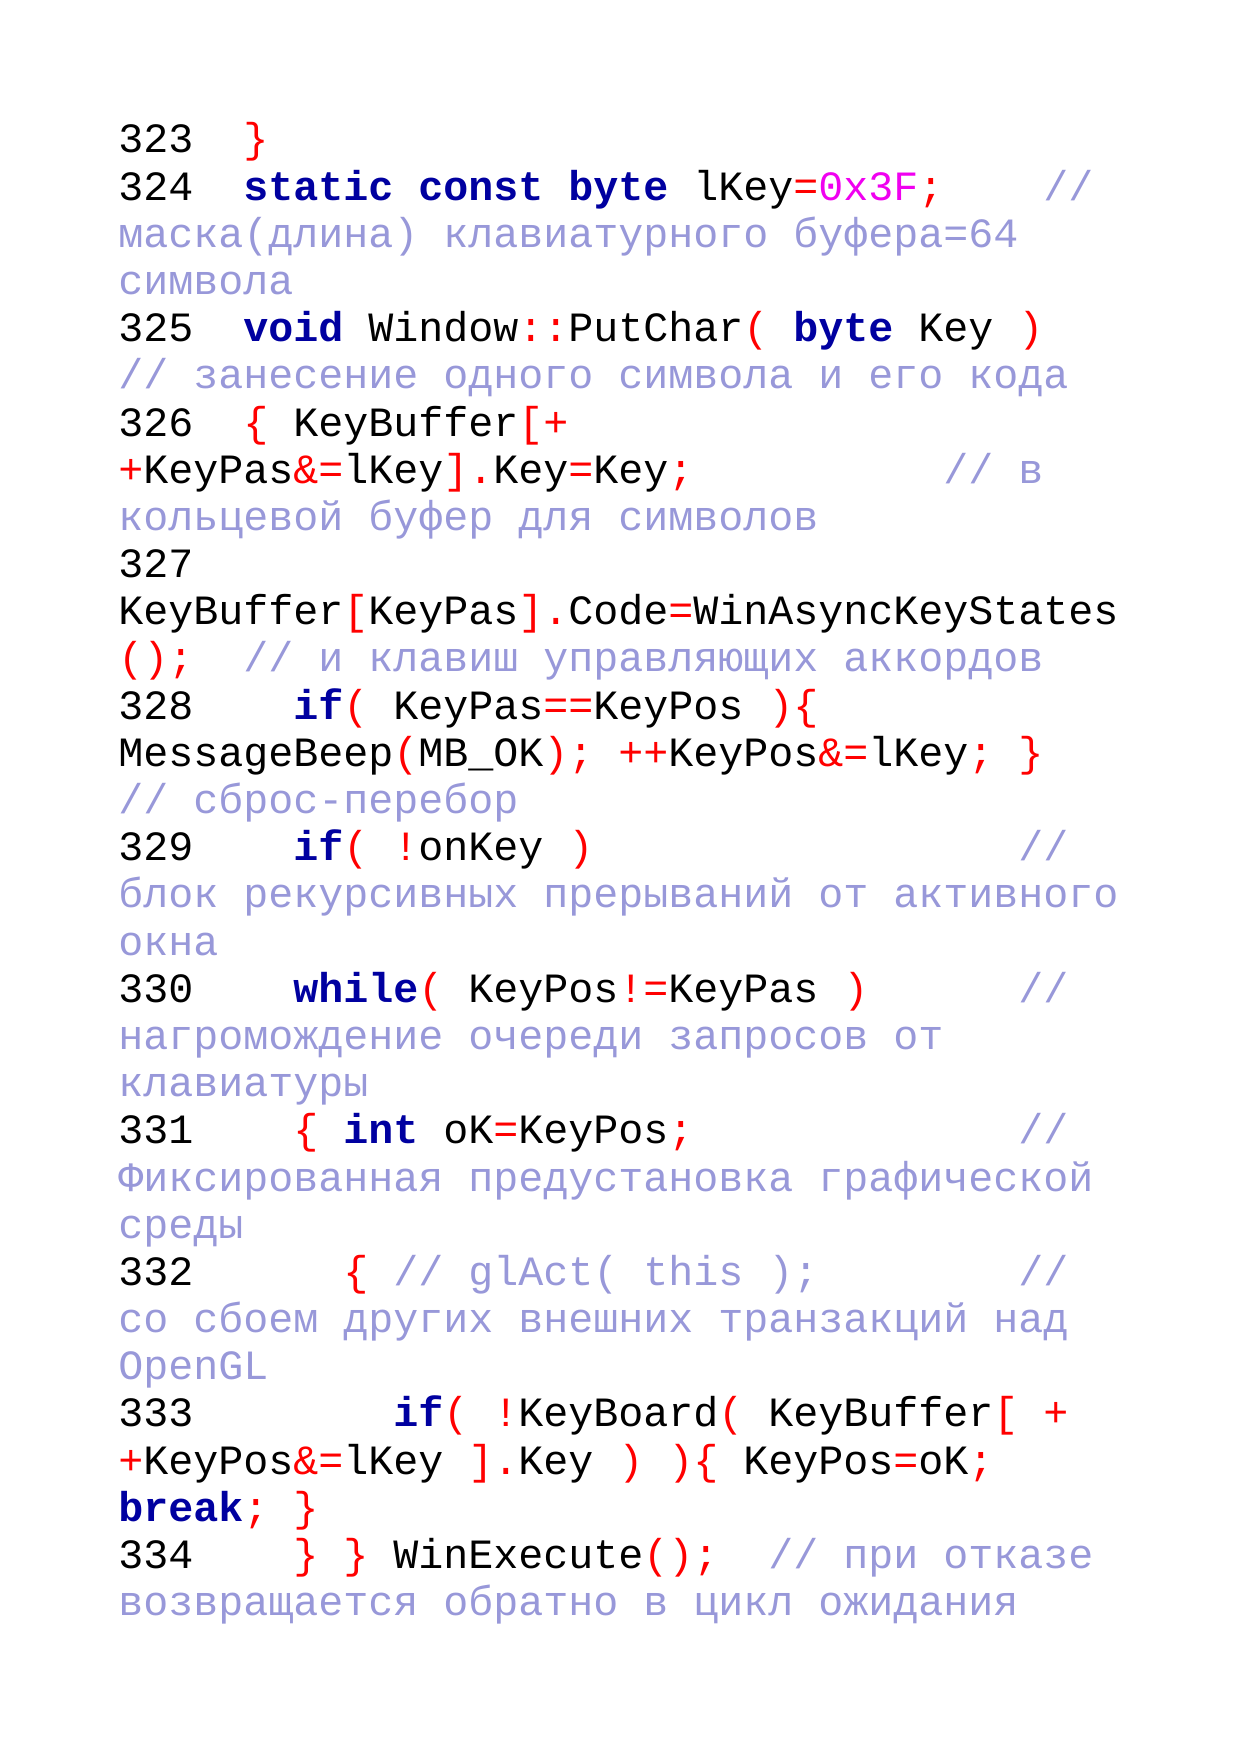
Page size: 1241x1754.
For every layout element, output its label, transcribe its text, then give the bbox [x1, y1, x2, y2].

subtitle 328 if( KeyPas==KeyPos ){ MessageBeep(MB_OK); ++KeyPos&=lKey; } // сброс-перебор [118, 684, 1122, 826]
subtitle 330 while( KeyPos!=KeyPas ) // нагромождение очереди запросов от клавиатуры [118, 967, 1122, 1109]
subtitle 333 if( !KeyBoard( KeyBuffer[ ++KeyPos&=lKey ].Key ) ){ KeyPos=oK; break; } [118, 1392, 1122, 1534]
subtitle 331 { int oK=KeyPos; // Фиксированная предустановка графической среды [118, 1109, 1122, 1251]
subtitle 326 { KeyBuffer[++KeyPas&=lKey].Key=Key; // в кольцевой буфер для символов [118, 401, 1122, 543]
subtitle 327 KeyBuffer[KeyPas].Code=WinAsyncKeyStates(); // и клавиш управляющих аккордов [118, 543, 1122, 684]
subtitle 332 { // glAct( this ); // со сбоем других внешних транзакций над OpenGL [118, 1251, 1122, 1392]
subtitle 329 if( !onKey ) // блок рекурсивных прерываний от активного окна [118, 826, 1122, 967]
subtitle 324 static const byte lKey=0x3F; // маска(длина) клавиатурного буфера=64 символа [118, 165, 1122, 307]
subtitle 334 } } WinExecute(); // при отказе возвращается обратно в цикл ожидания [118, 1534, 1122, 1628]
subtitle 325 void Window::PutChar( byte Key ) // занесение одного символа и его кода [118, 307, 1122, 401]
subtitle 323 } [118, 118, 1122, 165]
